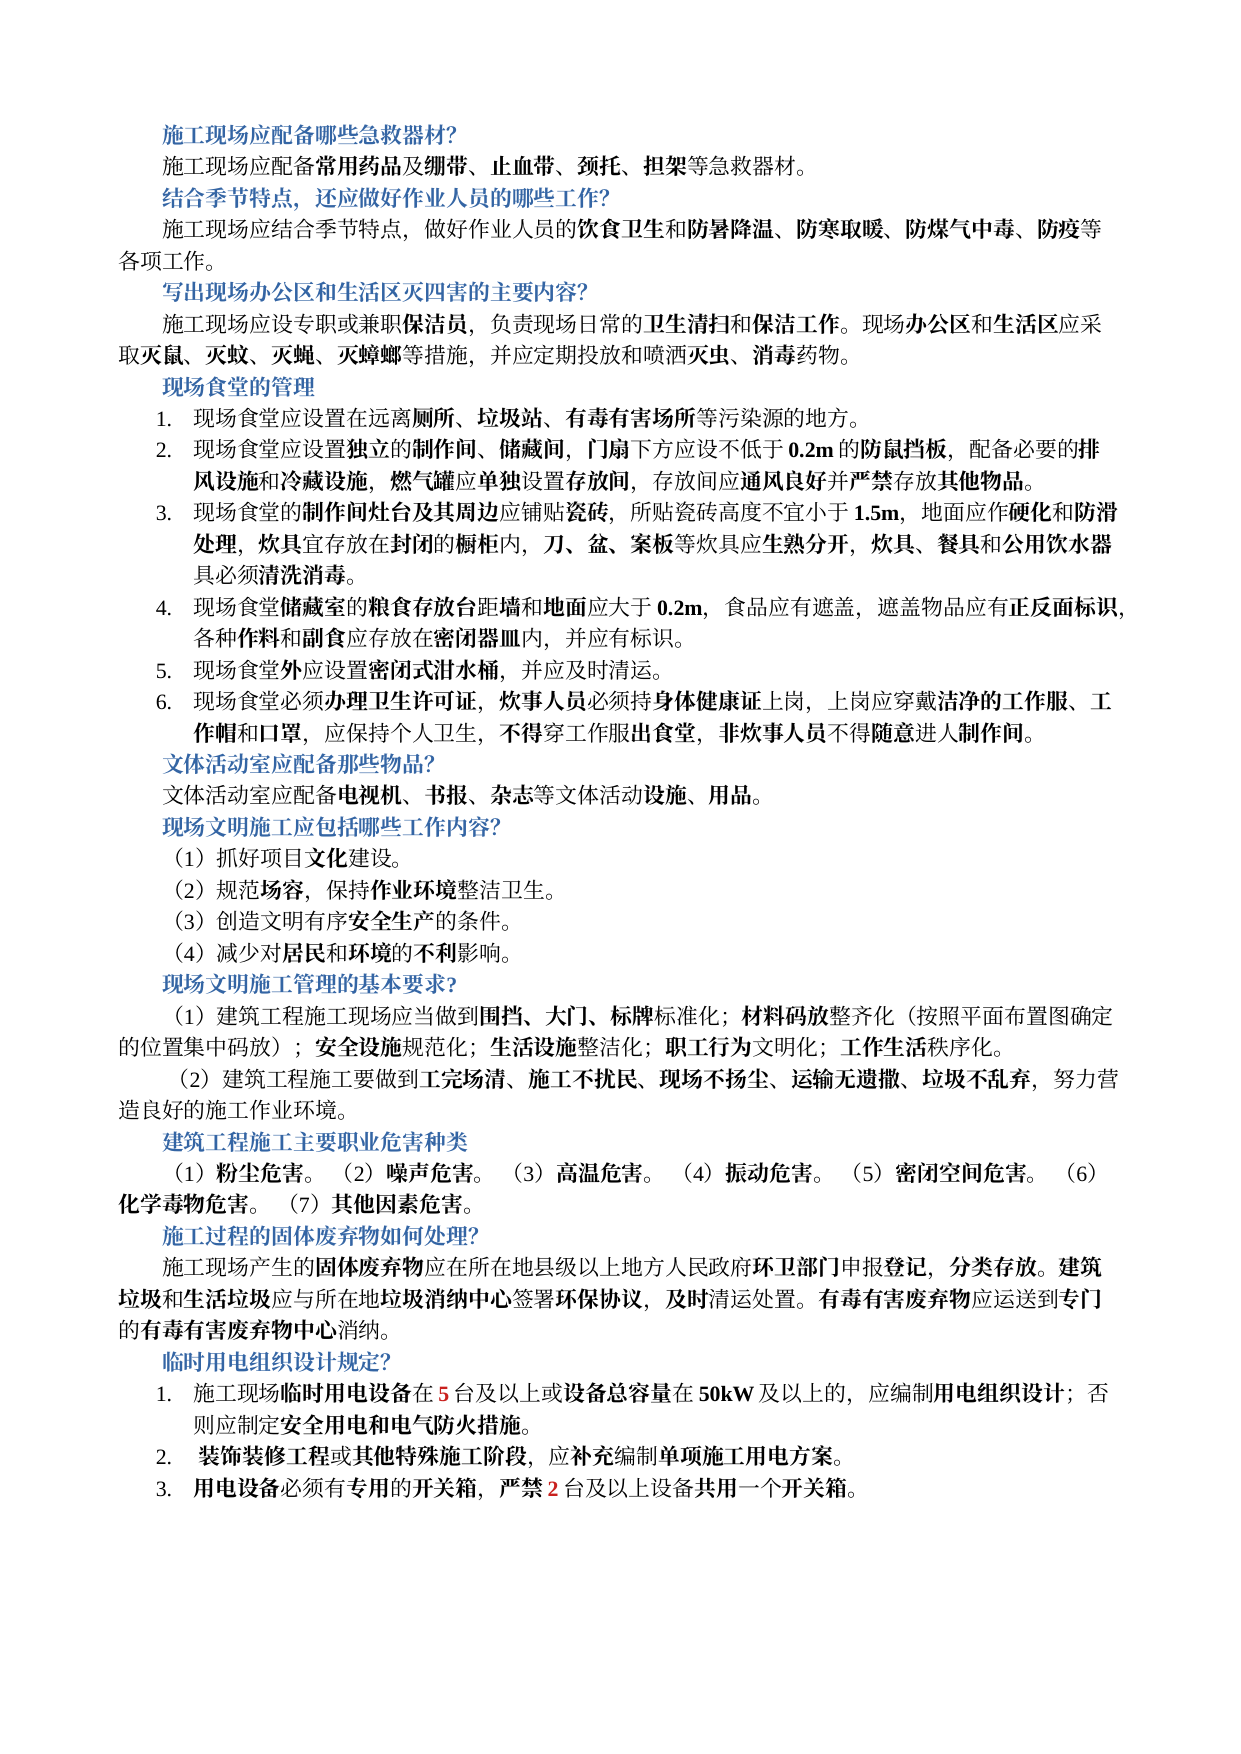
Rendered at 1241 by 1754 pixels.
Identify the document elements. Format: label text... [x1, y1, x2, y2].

list 现场食堂应设置独立的制作间、储藏间，门扇下方应设不低于0.2m的防鼠挡板，配备必要的排风设施和冷藏设施，燃气罐应单独设置存放间，存放间应通风良好并严禁存放其他物品。 [156, 433, 1122, 496]
list 现场食堂必须办理卫生许可证，炊事人员必须持身体健康证上岗，上岗应穿戴洁净的工作服、工作帽和口罩，应保持个人卫生，不得穿工作服出食堂，非炊事人员不得随意进人制作间。 [156, 684, 1122, 747]
subtitle 建筑工程施工主要职业危害种类 [118, 1125, 1122, 1156]
subtitle 文体活动室应配备那些物品？ [118, 747, 1122, 779]
text 施工现场产生的固体废弃物应在所在地县级以上地方人民政府环卫部门申报登记，分类存放。建筑垃圾和生活垃圾应与所在地垃圾消纳中心签署环保协议，及时清运处置。有毒有害废弃物应运送到专门的有毒有害废弃物中心消纳。 [118, 1251, 1122, 1345]
subtitle 现场文明施工管理的基本要求? [118, 967, 1122, 999]
text （2）建筑工程施工要做到工完场清、施工不扰民、现场不扬尘、运输无遗撒、垃圾不乱弃，努力营造良好的施工作业环境。 [118, 1062, 1122, 1125]
text （1）粉尘危害。 （2）噪声危害。 （3）高温危害。 （4）振动危害。 （5）密闭空间危害。 （6）化学毒物危害。 （7）其他因素危害。 [118, 1156, 1122, 1219]
subtitle 写出现场办公区和生活区灭四害的主要内容？ [118, 275, 1122, 307]
list 装饰装修工程或其他特殊施工阶段，应补充编制单项施工用电方案。 [156, 1439, 1122, 1471]
text 施工现场应结合季节特点，做好作业人员的饮食卫生和防暑降温、防寒取暖、防煤气中毒、防疫等各项工作。 [118, 212, 1122, 275]
subtitle 现场食堂的管理 [118, 370, 1122, 401]
text （2）规范场容，保持作业环境整洁卫生。 [118, 873, 1122, 904]
subtitle 施工过程的固体废弃物如何处理？ [118, 1219, 1122, 1251]
text 施工现场应设专职或兼职保洁员，负责现场日常的卫生清扫和保洁工作。现场办公区和生活区应采取灭鼠、灭蚊、灭蝇、灭蟑螂等措施，并应定期投放和喷洒灭虫、消毒药物。 [118, 307, 1122, 370]
list 现场食堂应设置在远离厕所、垃圾站、有毒有害场所等污染源的地方。 [156, 401, 1122, 433]
list 用电设备必须有专用的开关箱，严禁2台及以上设备共用一个开关箱。 [156, 1471, 1122, 1502]
text （1）建筑工程施工现场应当做到围挡、大门、标牌标准化；材料码放整齐化（按照平面布置图确定的位置集中码放）；安全设施规范化；生活设施整洁化；职工行为文明化；工作生活秩序化。 [118, 999, 1122, 1062]
text （1）抓好项目文化建设。 [118, 842, 1122, 873]
text 文体活动室应配备电视机、书报、杂志等文体活动设施、用品。 [118, 779, 1122, 810]
text （3）创造文明有序安全生产的条件。 [118, 904, 1122, 936]
text 施工现场应配备常用药品及绷带、止血带、颈托、担架等急救器材。 [118, 149, 1122, 181]
subtitle 结合季节特点，还应做好作业人员的哪些工作？ [118, 181, 1122, 212]
list 施工现场临时用电设备在5台及以上或设备总容量在50kW及以上的，应编制用电组织设计；否则应制定安全用电和电气防火措施。 [156, 1376, 1122, 1439]
list 现场食堂的制作间灶台及其周边应铺贴瓷砖，所贴瓷砖高度不宜小于1.5m，地面应作硬化和防滑处理，炊具宜存放在封闭的橱柜内，刀、盆、案板等炊具应生熟分开，炊具、餐具和公用饮水器具必须清洗消毒。 [156, 496, 1122, 590]
list 现场食堂储藏室的粮食存放台距墙和地面应大于0.2m，食品应有遮盖，遮盖物品应有正反面标识，各种作料和副食应存放在密闭器皿内，并应有标识。 [156, 590, 1122, 653]
subtitle 临时用电组织设计规定？ [118, 1345, 1122, 1376]
list 现场食堂外应设置密闭式泔水桶，并应及时清运。 [156, 653, 1122, 684]
subtitle 现场文明施工应包括哪些工作内容？ [118, 810, 1122, 842]
text （4）减少对居民和环境的不利影响。 [118, 936, 1122, 967]
subtitle 施工现场应配备哪些急救器材？ [118, 118, 1122, 149]
